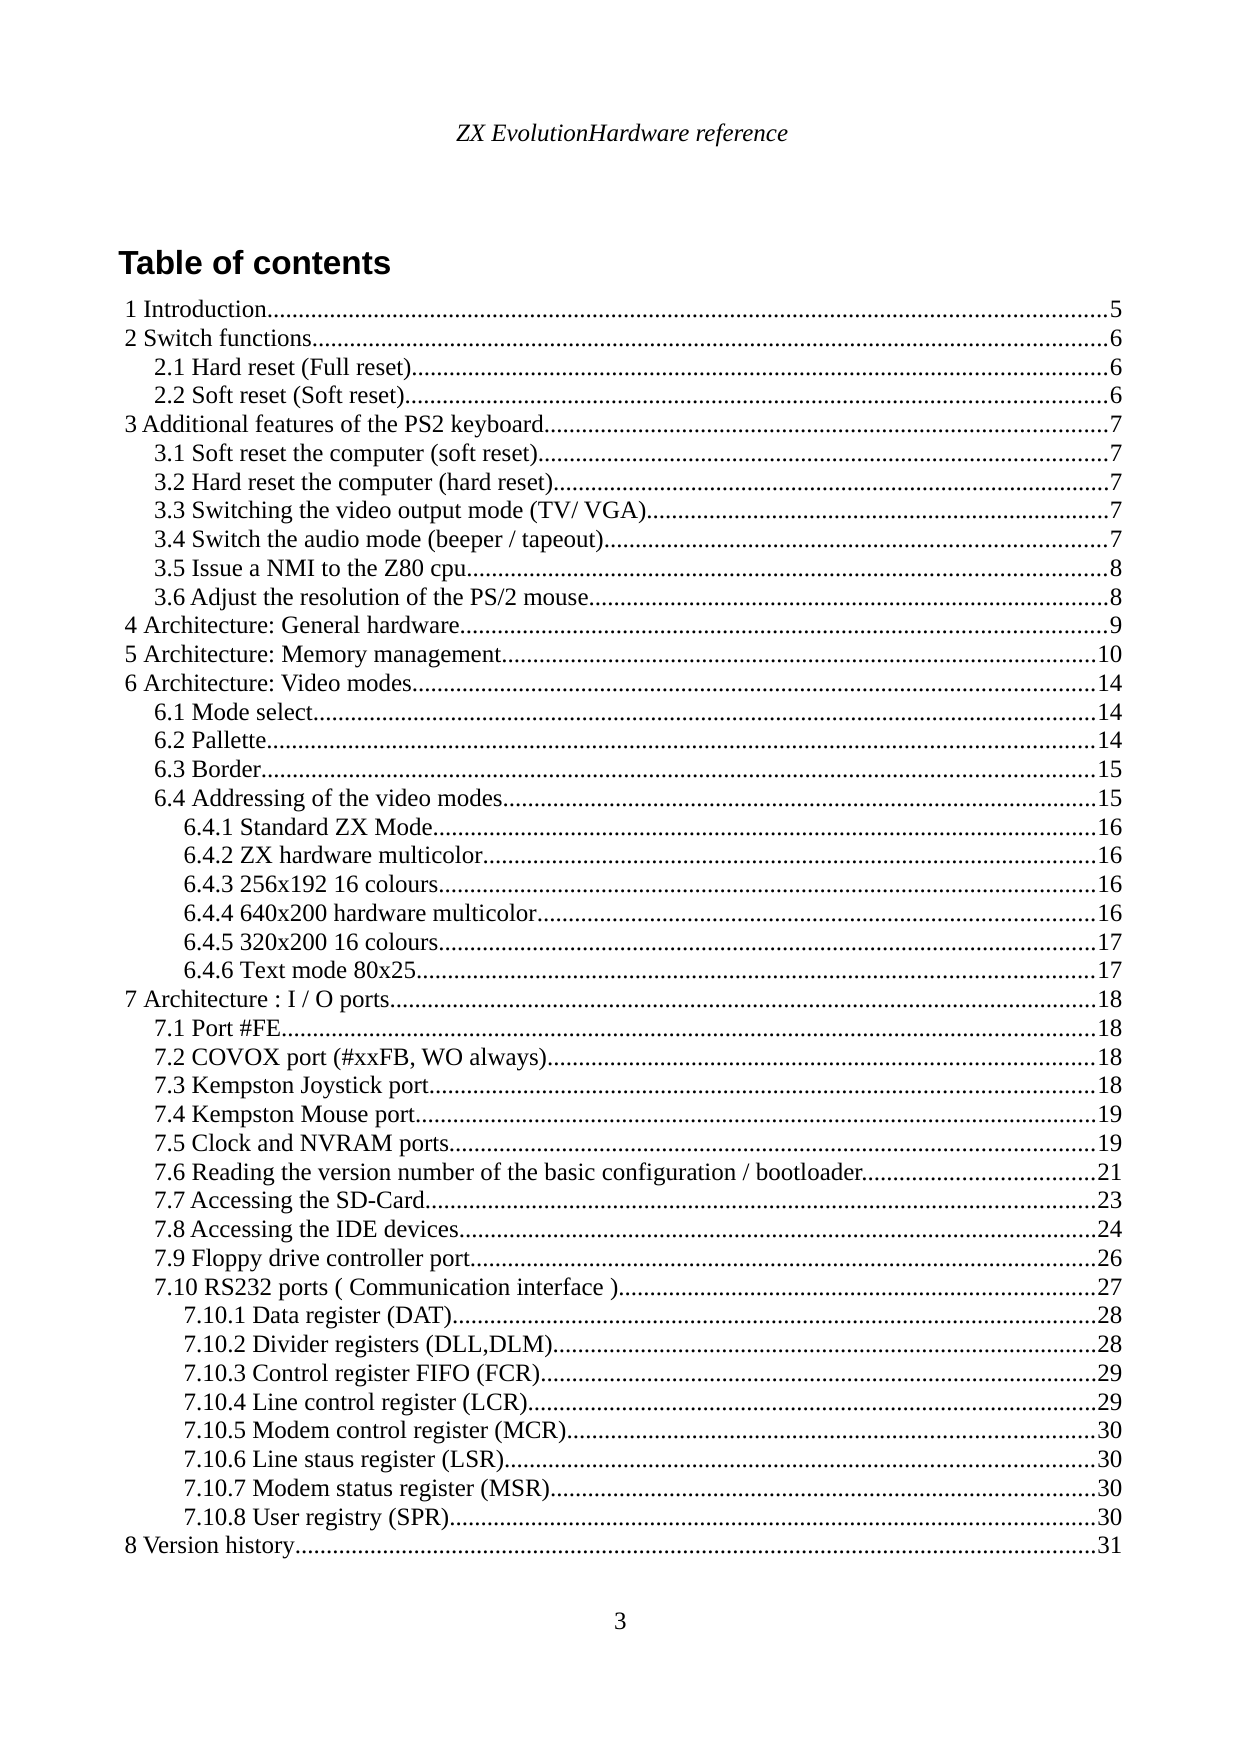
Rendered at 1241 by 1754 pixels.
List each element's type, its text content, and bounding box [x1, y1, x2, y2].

text 7.5 Clock and NVRAM ports 19 [148, 1128, 1122, 1157]
text 3.6 Adjust the resolution of the PS/2 mouse 8 [148, 582, 1122, 611]
text 7.1 Port #FE 18 [148, 1013, 1122, 1042]
text 2.2 Soft reset (Soft reset) 6 [148, 381, 1122, 409]
text 6.4.1 Standard ZX Mode 16 [177, 812, 1122, 841]
text 6.1 Mode select 14 [148, 697, 1122, 726]
text 3.1 Soft reset the computer (soft reset) 7 [148, 438, 1122, 467]
text 7.10.5 Modem control register (MCR) 30 [177, 1416, 1122, 1444]
text 7.3 Kempston Joystick port 18 [148, 1071, 1122, 1099]
text 6 Аrchitecture: Video modes 14 [118, 668, 1122, 697]
text 7.10.7 Modem status register (MSR) 30 [177, 1473, 1122, 1502]
text 7.10.6 Line staus register (LSR) 30 [177, 1444, 1122, 1473]
text 7.10 RS232 ports ( Communication interface ) 27 [148, 1272, 1122, 1301]
text 2 Switch functions 6 [118, 323, 1122, 352]
text 7.2 COVOX port (#xxFB, WO always) 18 [148, 1042, 1122, 1071]
text 6.4.2 ZX hardware multicolor 16 [177, 841, 1122, 869]
text 7.10.2 Divider registers (DLL,DLM) 28 [177, 1329, 1122, 1358]
text 3.4 Switch the audio mode (beeper / tapeout) 7 [148, 524, 1122, 553]
text 7 Аrchitecture : I / O ports 18 [118, 984, 1122, 1013]
text 8 Version history 31 [118, 1531, 1122, 1559]
text 3 Additional features of the PS2 keyboard 7 [118, 409, 1122, 438]
text 7.9 Floppy drive controller port 26 [148, 1243, 1122, 1272]
text 6.4.6 Тext mode 80x25 17 [177, 956, 1122, 984]
text 7.7 Accessing the SD-Card. 23 [148, 1186, 1122, 1214]
text 7.10.3 Control register FIFO (FCR) 29 [177, 1358, 1122, 1387]
text 2.1 Hard reset (Full reset) 6 [148, 352, 1122, 381]
text 6.3 Border 15 [148, 754, 1122, 783]
text 6.2 Pallette 14 [148, 726, 1122, 754]
text 6.4.3 256x192 16 colours 16 [177, 869, 1122, 898]
text 3.5 Issue a NMI to the Z80 cpu 8 [148, 553, 1122, 582]
text 7.6 Reading the version number of the basic configuration / bootloader. 21 [148, 1157, 1122, 1186]
text 6.4.5 320x200 16 colours 17 [177, 927, 1122, 956]
text 7.8 Accessing the IDE devices. 24 [148, 1214, 1122, 1243]
text 6.4 Аddressing of the video modes 15 [148, 783, 1122, 812]
text 3.3 Switching the video output mode (TV/ VGA) 7 [148, 496, 1122, 524]
text 7.10.1 Data register (DAT) 28 [177, 1301, 1122, 1329]
text 1 Introduction 5 [118, 294, 1122, 323]
text 7.4 Kempston Mouse port 19 [148, 1099, 1122, 1128]
text 7.10.8 User registry (SPR) 30 [177, 1502, 1122, 1531]
text 5 Аrchitecture: Memory management. 10 [118, 639, 1122, 668]
subtitle Table of contents [118, 243, 1122, 282]
text 3.2 Hard reset the computer (hard reset) 7 [148, 467, 1122, 496]
text 7.10.4 Line control register (LCR) 29 [177, 1387, 1122, 1416]
text 6.4.4 640x200 hardware multicolor 16 [177, 898, 1122, 927]
text 4 Аrchitecture: General hardware 9 [118, 611, 1122, 639]
